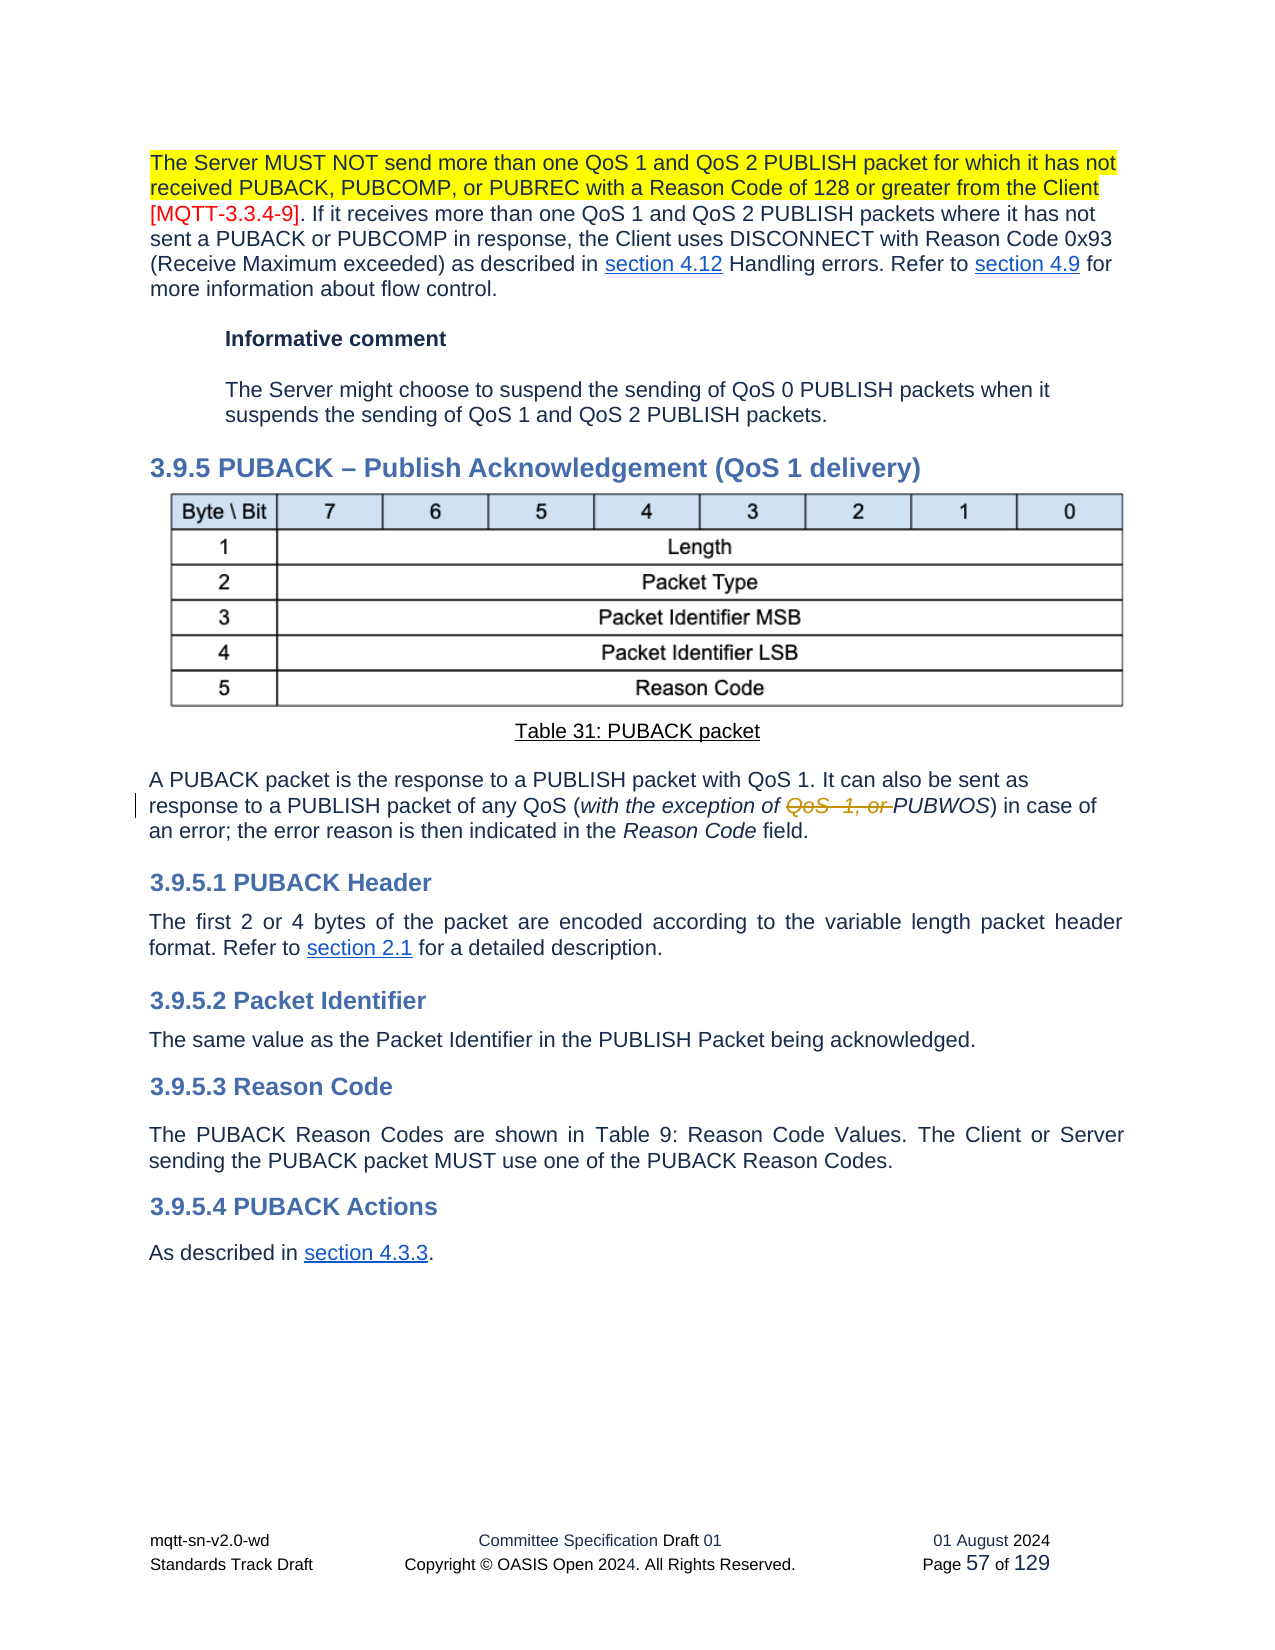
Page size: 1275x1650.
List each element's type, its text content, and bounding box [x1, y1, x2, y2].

text As described in section 4.3.3. [148, 1239, 1124, 1265]
subtitle 3.9.5.1 PUBACK Header [150, 868, 1124, 897]
text The Server MUST NOT send more than one QoS 1 and QoS 2 PUBLISH packet for which it has not received PUBACK, PUBCOMP, or PUBREC with a Reason Code of 128 or greater from the Client [MQTT-3.3.4-9]. If it receives more than one QoS 1 and QoS 2 PUBLISH packets where it has not sent a PUBACK or PUBCOMP in response, the Client uses DISCONNECT with Reason Code 0x93 (Receive Maximum exceeded) as described in section 4.12 Handling errors. Refer to section 4.9 for more information about flow control. [150, 150, 1125, 301]
subtitle 3.9.5 PUBACK – Publish Acknowledgement (QoS 1 delivery) [150, 452, 1124, 483]
text Table 31: PUBACK packet [150, 719, 1125, 743]
text The same value as the Packet Identifier in the PUBLISH Packet being acknowledged. [148, 1027, 1124, 1053]
text Informative comment [225, 326, 1125, 351]
text The Server might choose to suspend the sending of QoS 0 PUBLISH packets when it suspends the sending of QoS 1 and QoS 2 PUBLISH packets. [225, 376, 1125, 427]
text A PUBACK packet is the response to a PUBLISH packet with QoS 1. It can also be sent as response to a PUBLISH packet of any QoS (with the exception of PUBWOS) in case of an error; the error reason is then indicated in the Reason Code field. [148, 767, 1124, 843]
picture [148, 493, 1124, 707]
subtitle 3.9.5.4 PUBACK Actions [150, 1192, 1124, 1221]
subtitle 3.9.5.3 Reason Code [150, 1071, 1124, 1100]
text The PUBACK Reason Codes are shown in Table 9: Reason Code Values. The Client or Server sending the PUBACK packet MUST use one of the PUBACK Reason Codes. [148, 1122, 1124, 1173]
subtitle 3.9.5.2 Packet Identifier [150, 986, 1124, 1015]
text The first 2 or 4 bytes of the packet are encoded according to the variable length packet header format. Refer to section 2.1 for a detailed description. [148, 909, 1124, 960]
